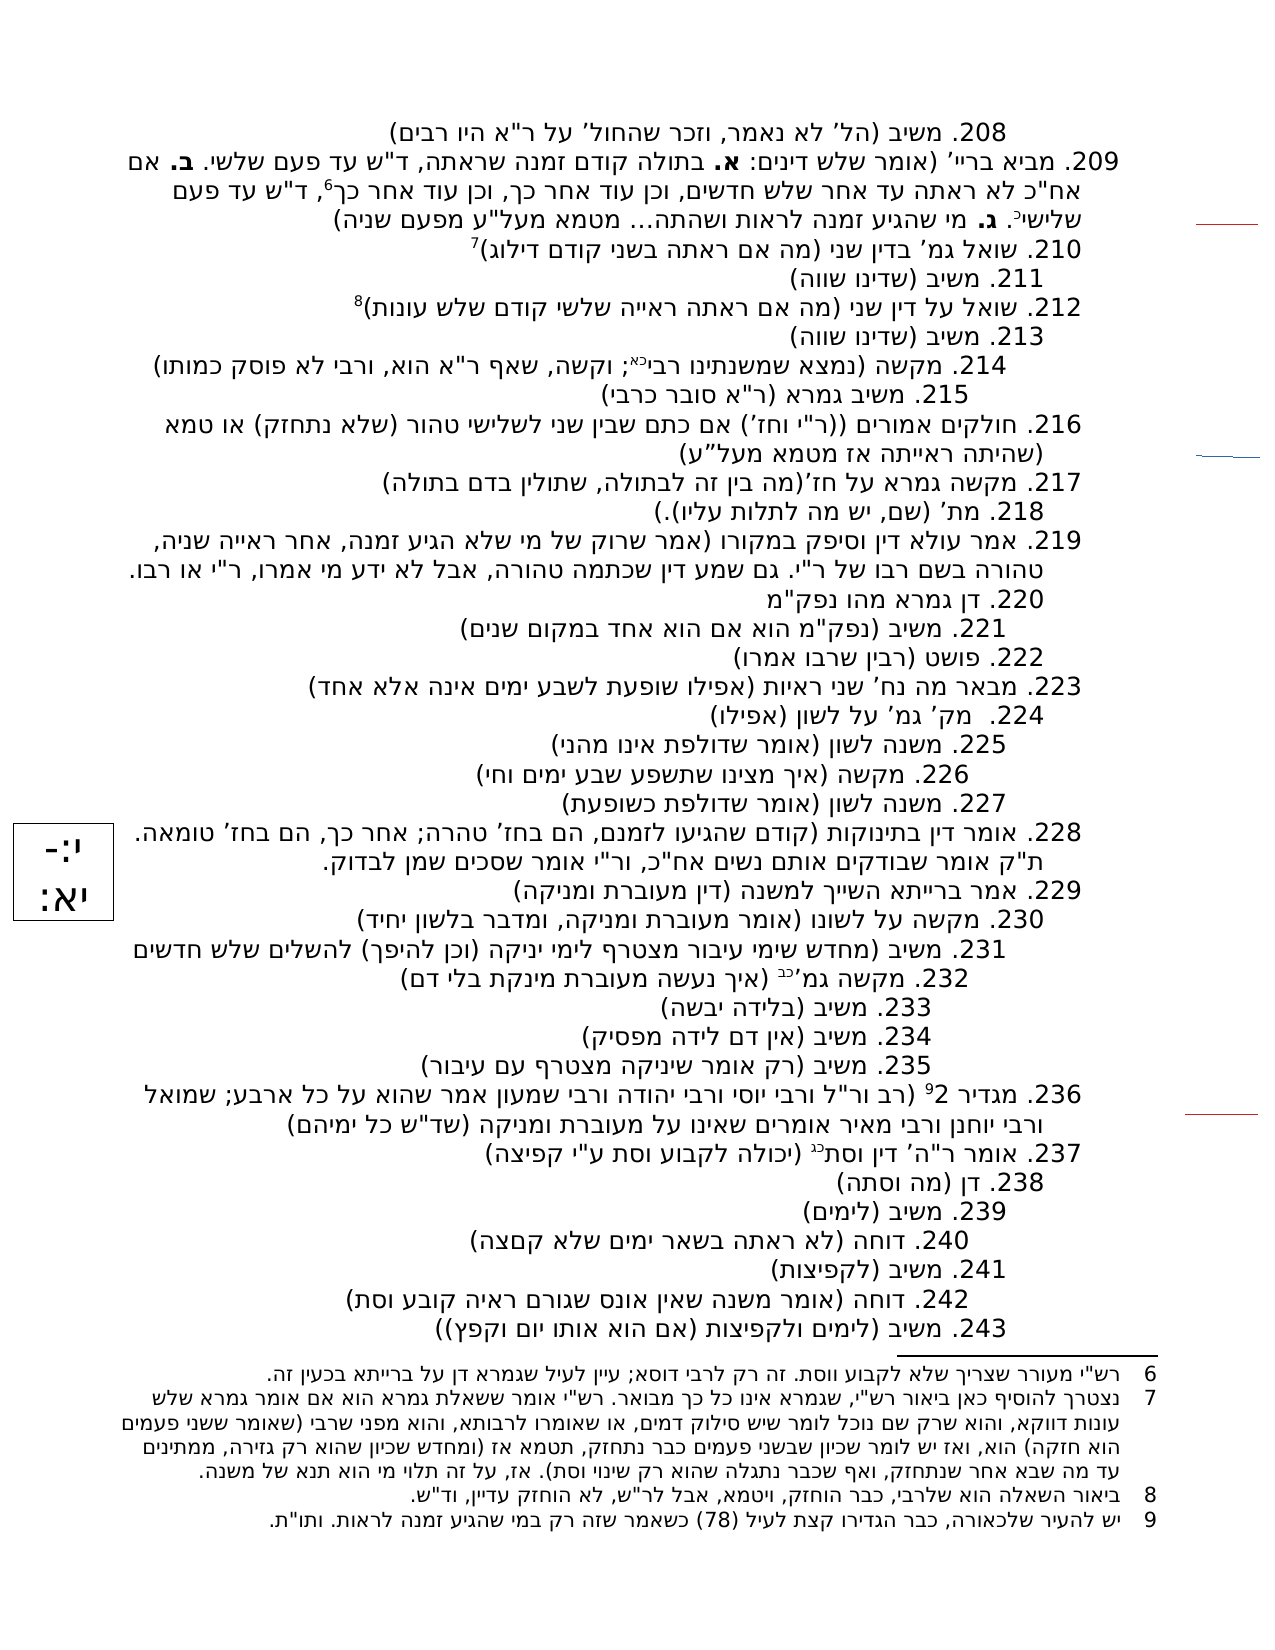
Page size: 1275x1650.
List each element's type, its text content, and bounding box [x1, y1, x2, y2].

list משנה לשון (אומר שדולפת כשופעת) [118, 789, 1007, 818]
list משנה לשון (אומר שדולפת אינו מהני) [118, 731, 1007, 760]
list מקשה גמ’ (איך נעשה מעוברת מינקת בלי דם) [118, 964, 969, 993]
list מקשה (איך מצינו שתשפע שבע ימים וחי) [118, 760, 969, 789]
list דוחה (לא ראתה בשאר ימים שלא קםצה) [118, 1226, 969, 1256]
list אומר דין בתינוקות (קודם שהגיעו לזמנם, הם בחז’ טהרה; אחר כך, הם בחז’ טומאה. ת"ק אומר שבודקים אותם נשים אח"כ, ור"י אומר שסכים שמן לבדוק. [118, 818, 1082, 876]
list דן גמרא מהו נפק"מ [118, 585, 1044, 614]
list מגדיר 2 (רב ור"ל ורבי יוסי ורבי יהודה ורבי שמעון אמר שהוא על כל ארבע; שמואל ורבי יוחנן ורבי מאיר אומרים שאינו על מעוברת ומניקה (שד"ש כל ימיהם) [118, 1081, 1082, 1139]
list משיב (שדינו שווה) [118, 322, 1044, 351]
list רש"י מעורר שצריך שלא לקבוע ווסת. זה רק לרבי דוסא; עיין לעיל שגמרא דן על ברייתא בכעין זה. [118, 1362, 1157, 1386]
list משיב (מחדש שימי עיבור מצטרף לימי יניקה (וכן להיפך) להשלים שלש חדשים [118, 935, 1007, 964]
list משיב גמרא (ר"א סובר כרבי) [118, 381, 969, 410]
list מבאר מה נח’ שני ראיות (אפילו שופעת לשבע ימים אינה אלא אחד) [118, 672, 1082, 701]
list אמר ברייתא השייך למשנה (דין מעוברת ומניקה) [118, 876, 1082, 906]
list אומר ר"ה’ דין וסת (יכולה לקבוע וסת ע"י קפיצה) [118, 1139, 1082, 1168]
list מקשה על לשונו (אומר מעוברת ומניקה, ומדבר בלשון יחיד) [118, 906, 1044, 935]
list משיב (שדינו שווה) [118, 264, 1044, 293]
list אמר עולא דין וסיפק במקורו (אמר שרוק של מי שלא הגיע זמנה, אחר ראייה שניה, טהורה בשם רבו של ר"י. גם שמע דין שכתמה טהורה, אבל לא ידע מי אמרו, ר"י או רבו. [118, 526, 1082, 585]
list משיב (לקפיצות) [118, 1256, 1007, 1285]
list משיב (לימים ולקפיצות (אם הוא אותו יום וקפץ)) [118, 1314, 1007, 1343]
list משיב (לימים) [118, 1197, 1007, 1226]
list מקשה גמרא על חז’(מה בין זה לבתולה, שתולין בדם בתולה) [118, 468, 1082, 497]
list שואל גמ’ בדין שני (מה אם ראתה בשני קודם דילוג) [118, 235, 1082, 264]
list מק’ גמ’ על לשון (אפילו) [118, 701, 1044, 731]
list דן (מה וסתה) [118, 1168, 1044, 1197]
list משיב (הל’ לא נאמר, וזכר שהחול’ על ר"א היו רבים) [118, 118, 1007, 147]
list דוחה (אומר משנה שאין אונס שגורם ראיה קובע וסת) [118, 1285, 969, 1314]
list יש להעיר שלכאורה, כבר הגדירו קצת לעיל (78) כשאמר שזה רק במי שהגיע זמנה לראות. ותו"ת. [118, 1508, 1157, 1532]
list נצטרך להוסיף כאן ביאור רש"י, שגמרא אינו כל כך מבואר. רש"י אומר ששאלת גמרא הוא אם אומר גמרא שלש עונות דווקא, והוא שרק שם נוכל לומר שיש סילוק דמים, או שאומרו לרבותא, והוא מפני שרבי (שאומר ששני פעמים הוא חזקה) הוא, ואז יש לומר שכיון שבשני פעמים כבר נתחזק, תטמא אז (ומחדש שכיון שהוא רק גזירה, ממתינים עד מה שבא אחר שנתחזק, ואף שכבר נתגלה שהוא רק שינוי וסת). אז, על זה תלוי מי הוא תנא של משנה. [118, 1386, 1157, 1483]
list מביא בריי’ (אומר שלש דינים: א. בתולה קודם זמנה שראתה, ד"ש עד פעם שלשי. ב. אם אח"כ לא ראתה עד אחר שלש חדשים, וכן עוד אחר כך, וכן עוד אחר כך, ד"ש עד פעם שלישי. ג. מי שהגיע זמנה לראות ושהתה… מטמא מעל"ע מפעם שניה) [118, 147, 1119, 235]
list שואל על דין שני (מה אם ראתה ראייה שלשי קודם שלש עונות) [118, 293, 1082, 322]
list מת’ (שם, יש מה לתלות עליו).) [118, 497, 1044, 526]
list ביאור השאלה הוא שלרבי, כבר הוחזק, ויטמא, אבל לר"ש, לא הוחזק עדיין, וד"ש. [118, 1483, 1157, 1508]
list משיב (רק אומר שיניקה מצטרף עם עיבור) [118, 1051, 932, 1081]
list משיב (אין דם לידה מפסיק) [118, 1022, 932, 1051]
list משיב (בלידה יבשה) [118, 993, 932, 1022]
list מקשה (נמצא שמשנתינו רבי; וקשה, שאף ר"א הוא, ורבי לא פוסק כמותו) [118, 351, 1007, 381]
list פושט (רבין שרבו אמרו) [118, 643, 1044, 672]
list חולקים אמורים ((ר"י וחז’) אם כתם שבין שני לשלישי טהור (שלא נתחזק) או טמא (שהיתה ראייתה אז מטמא מעל”ע) [118, 410, 1082, 468]
list משיב (נפק"מ הוא אם הוא אחד במקום שנים) [118, 614, 1007, 643]
